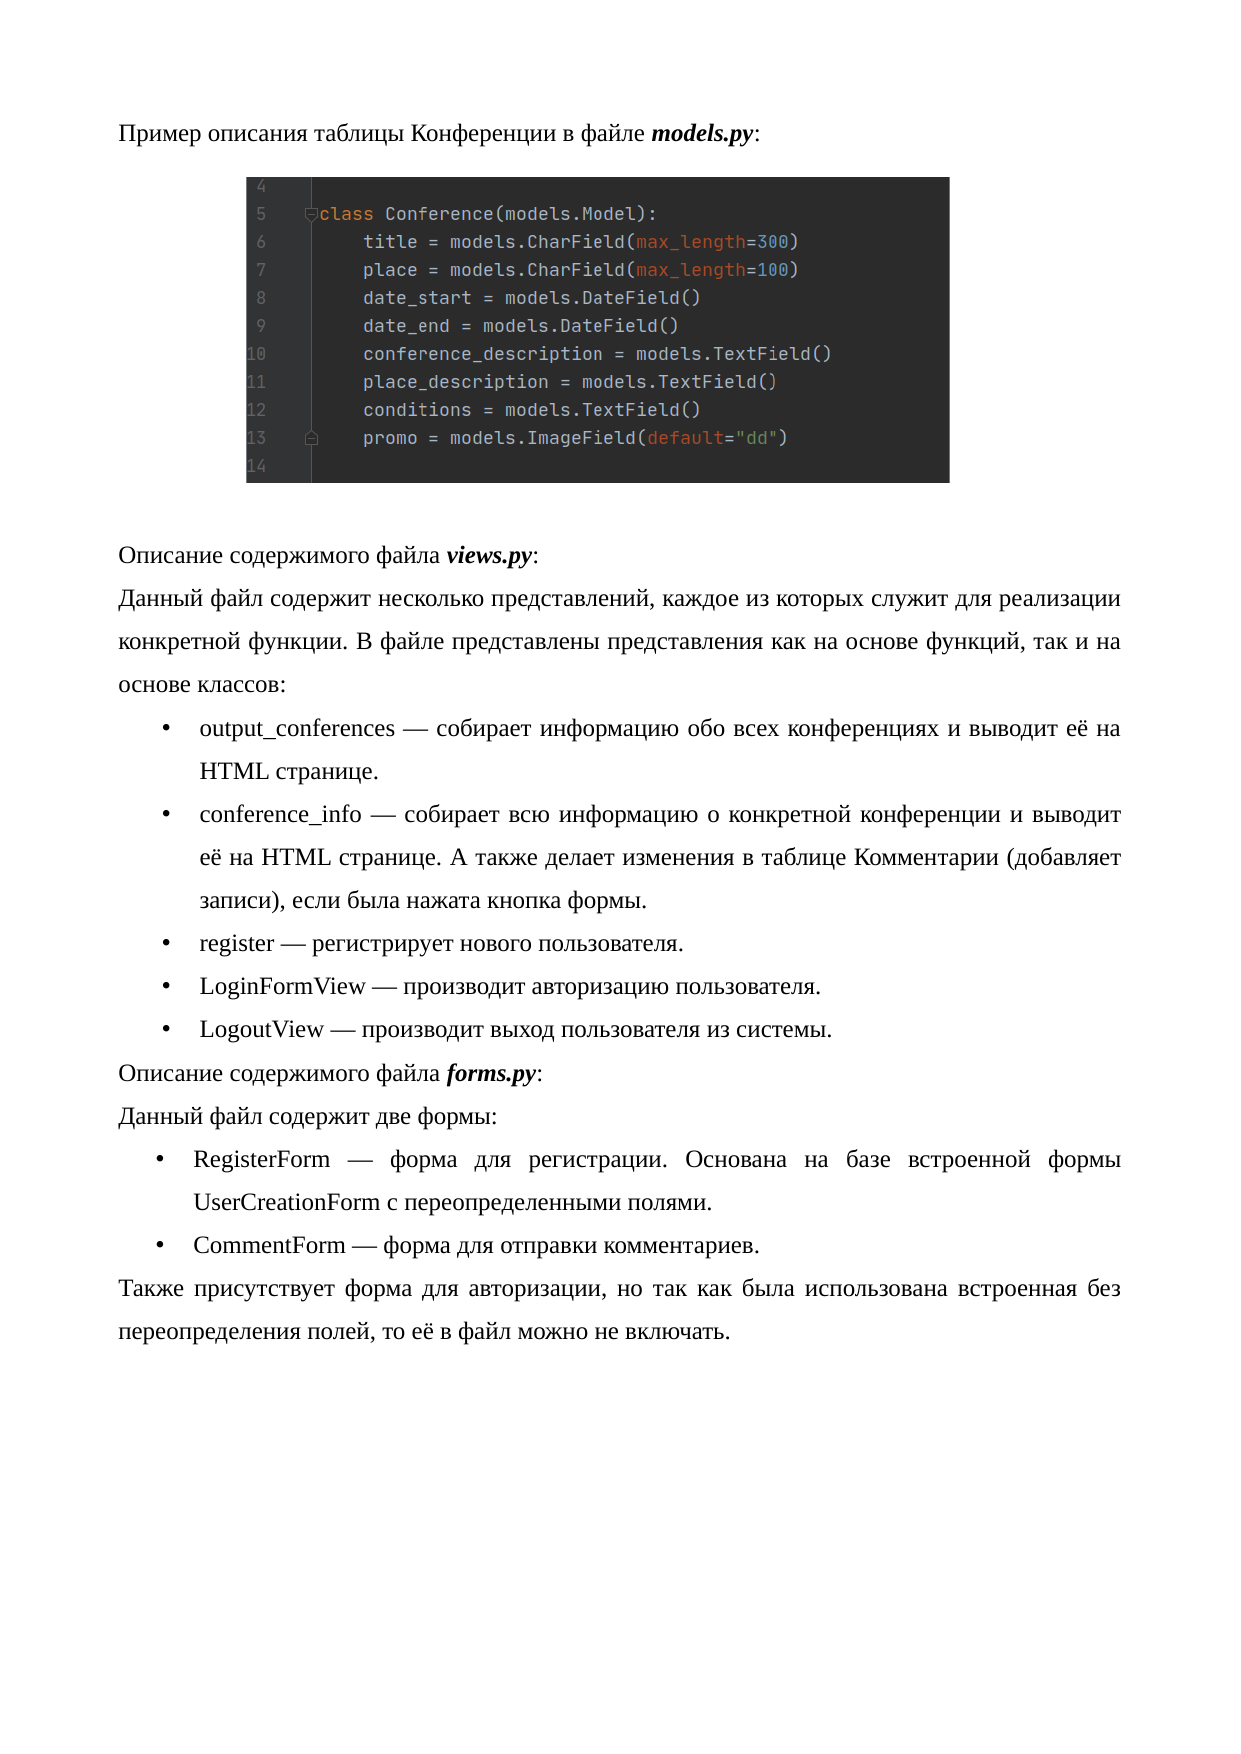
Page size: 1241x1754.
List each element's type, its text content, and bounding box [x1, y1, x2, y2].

list LoginFormView — производит авторизацию пользователя. [162, 971, 1122, 1000]
list output_conferences — собирает информацию обо всех конференциях и выводит её на HTML странице. [162, 713, 1122, 784]
list register — регистрирует нового пользователя. [162, 928, 1122, 957]
list RegisterForm — форма для регистрации. Основана на базе встроенной формы UserCreationForm с переопределенными полями. [156, 1144, 1122, 1216]
picture [246, 177, 950, 483]
text Данный файл содержит несколько представлений, каждое из которых служит для реализации конкретной функции. В файле представлены представления как на основе функций, так и на основе классов: [118, 583, 1122, 698]
text Также присутствует форма для авторизации, но так как была использована встроенная без переопределения полей, то её в файл можно не включать. [118, 1273, 1122, 1345]
text Данный файл содержит две формы: [118, 1101, 1122, 1129]
list CommentForm — форма для отправки комментариев. [156, 1230, 1122, 1259]
text Описание содержимого файла forms.py: [118, 1058, 1122, 1086]
text Пример описания таблицы Конференции в файле models.py: [118, 118, 1122, 147]
text Описание содержимого файла views.py: [118, 540, 1122, 569]
list LogoutView — производит выход пользователя из системы. [162, 1014, 1122, 1043]
list conference_info — собирает всю информацию о конкретной конференции и выводит её на HTML странице. А также делает изменения в таблице Комментарии (добавляет записи), если была нажата кнопка формы. [162, 799, 1122, 914]
